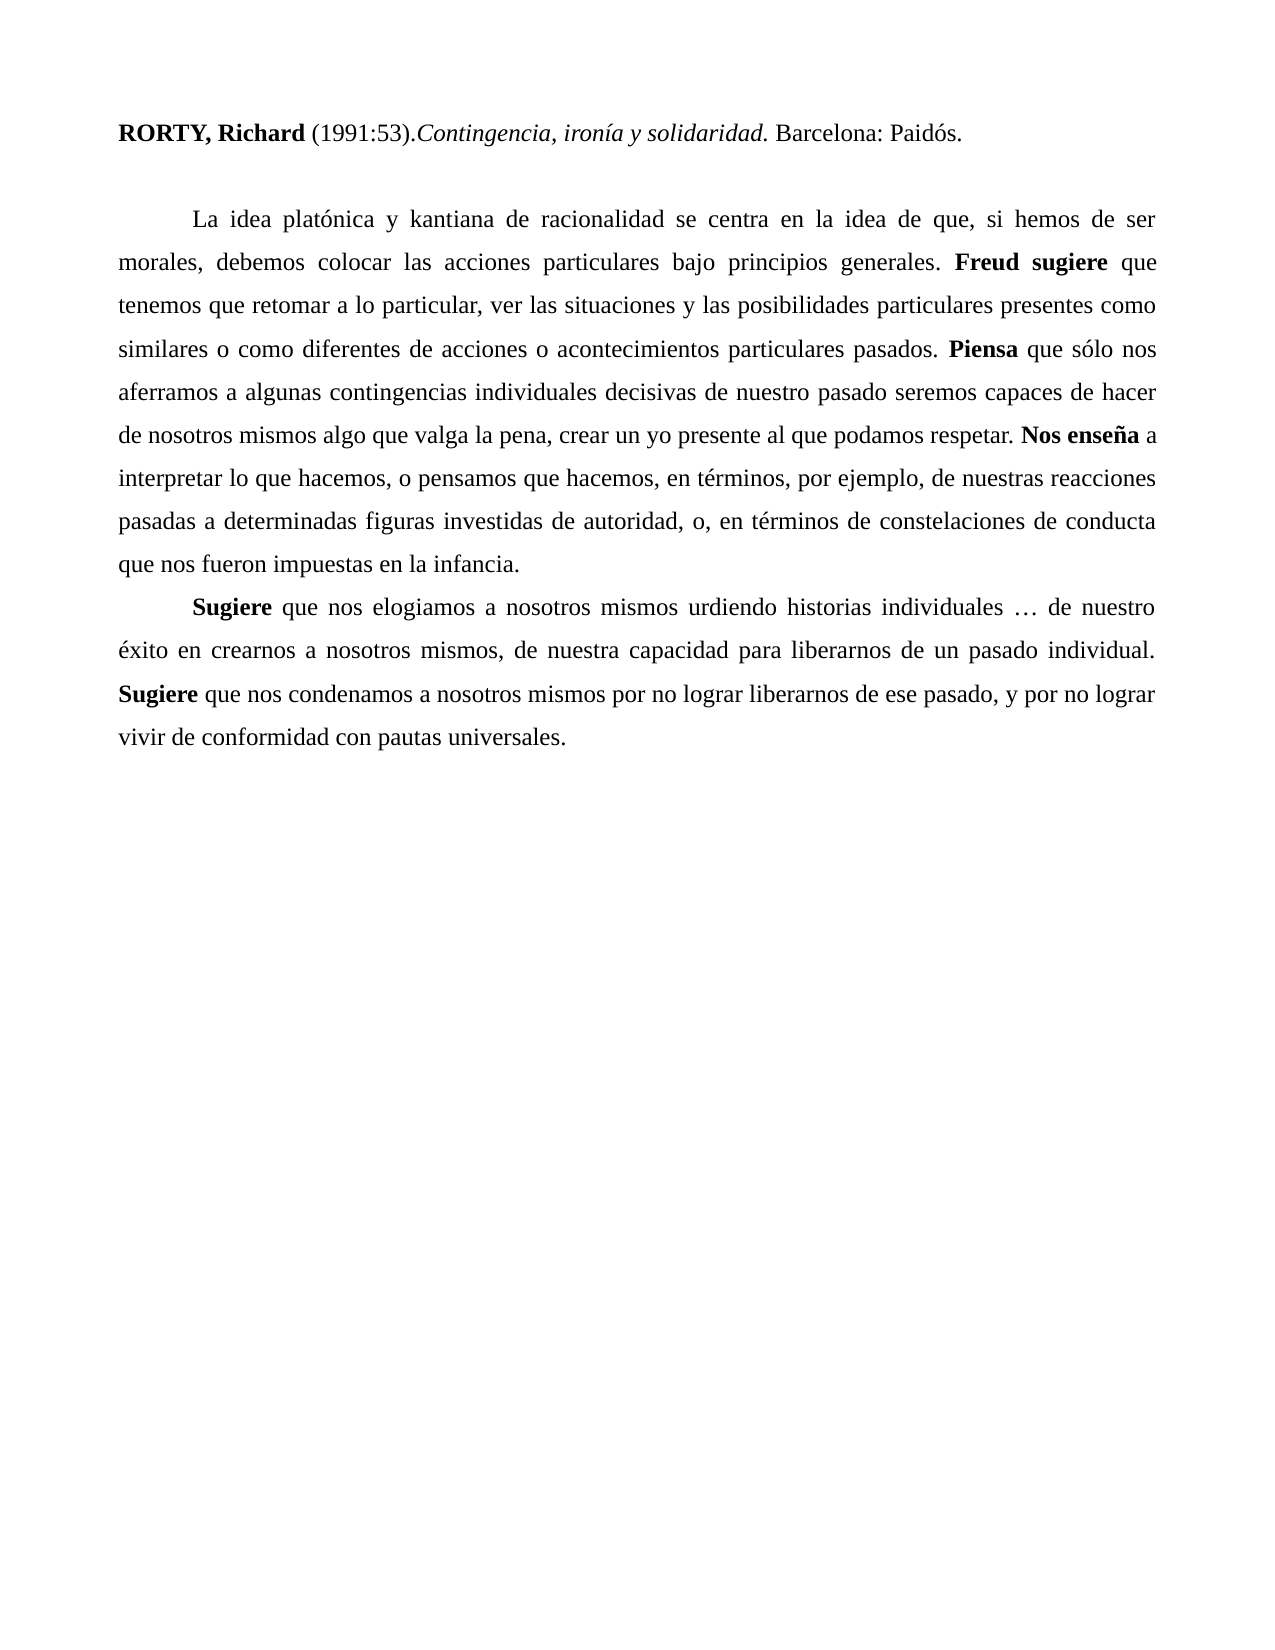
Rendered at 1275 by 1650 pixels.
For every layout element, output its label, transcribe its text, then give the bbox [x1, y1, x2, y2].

text Sugiere que nos elogiamos a nosotros mismos urdiendo historias individuales … de nuestro éxito en crearnos a nosotros mismos, de nuestra capacidad para liberarnos de un pasado individual. Sugiere que nos condenamos a nosotros mismos por no lograr liberarnos de ese pasado, y por no lograr vivir de conformidad con pautas universales. [118, 592, 1157, 751]
text RORTY, Richard (1991:53).Contingencia, ironía y solidaridad. Barcelona: Paidós. [118, 118, 1157, 147]
text La idea platónica y kantiana de racionalidad se centra en la idea de que, si hemos de ser morales, debemos colocar las acciones particulares bajo principios generales. Freud sugiere que tenemos que retomar a lo particular, ver las situaciones y las posibilidades particulares presentes como similares o como diferentes de acciones o acontecimientos particulares pasados. Piensa que sólo nos aferramos a algunas contingencias individuales decisivas de nuestro pasado seremos capaces de hacer de nosotros mismos algo que valga la pena, crear un yo presente al que podamos respetar. Nos enseña a interpretar lo que hacemos, o pensamos que hacemos, en términos, por ejemplo, de nuestras reacciones pasadas a determinadas figuras investidas de autoridad, o, en términos de constelaciones de conducta que nos fueron impuestas en la infancia. [118, 204, 1157, 578]
